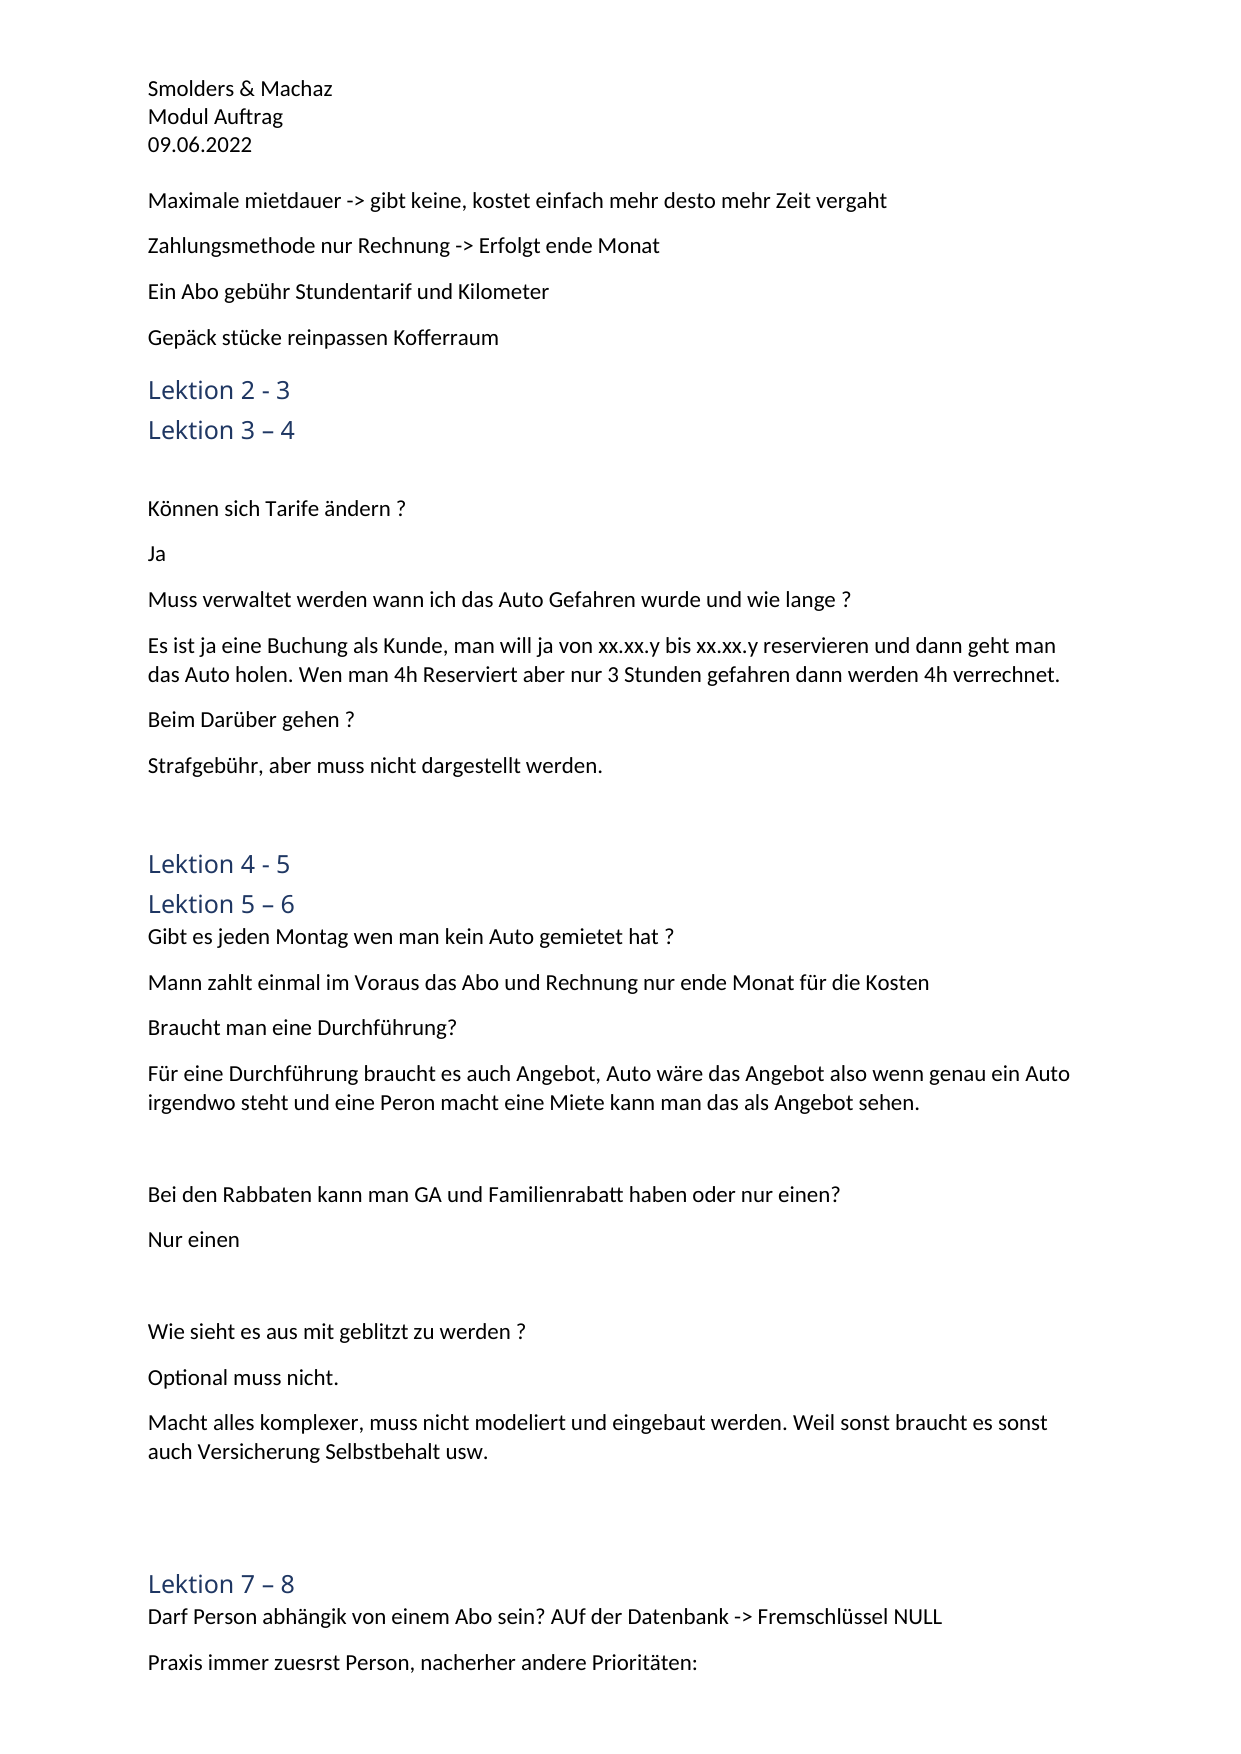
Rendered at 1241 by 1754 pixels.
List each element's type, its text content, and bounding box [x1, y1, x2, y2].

text Zahlungsmethode nur Rechnung -> Erfolgt ende Monat [148, 232, 1093, 259]
text Darf Person abhängik von einem Abo sein? AUf der Datenbank -> Fremschlüssel NULL [148, 1602, 1093, 1630]
text Ja [148, 539, 1093, 567]
text Gibt es jeden Montag wen man kein Auto gemietet hat ? [148, 922, 1093, 950]
text Für eine Durchführung braucht es auch Angebot, Auto wäre das Angebot also wenn genau ein Auto irgendwo steht und eine Peron macht eine Miete kann man das als Angebot sehen. [148, 1059, 1093, 1116]
subtitle Lektion 2 - 3 [148, 373, 1093, 407]
text Macht alles komplexer, muss nicht modeliert und eingebaut werden. Weil sonst braucht es sonst auch Versicherung Selbstbehalt usw. [148, 1408, 1093, 1465]
subtitle Lektion 4 - 5 [148, 847, 1093, 881]
text Strafgebühr, aber muss nicht dargestellt werden. [148, 751, 1093, 779]
text Können sich Tarife ändern ? [148, 494, 1093, 522]
subtitle Lektion 3 – 4 [148, 412, 1093, 447]
subtitle Lektion 5 – 6 [148, 887, 1093, 921]
text Ein Abo gebühr Stundentarif und Kilometer [148, 277, 1093, 305]
text Gepäck stücke reinpassen Kofferraum [148, 323, 1093, 351]
text Es ist ja eine Buchung als Kunde, man will ja von xx.xx.y bis xx.xx.y reservieren und dann geht man das Auto holen. Wen man 4h Reserviert aber nur 3 Stunden gefahren dann werden 4h verrechnet. [148, 631, 1093, 688]
text Bei den Rabbaten kann man GA und Familienrabatt haben oder nur einen? [148, 1180, 1093, 1208]
text Praxis immer zuesrst Person, nacherher andere Prioritäten: [148, 1648, 1093, 1676]
text Maximale mietdauer -> gibt keine, kostet einfach mehr desto mehr Zeit vergaht [148, 186, 1093, 214]
text Muss verwaltet werden wann ich das Auto Gefahren wurde und wie lange ? [148, 585, 1093, 613]
text Beim Darüber gehen ? [148, 706, 1093, 734]
text Mann zahlt einmal im Voraus das Abo und Rechnung nur ende Monat für die Kosten [148, 968, 1093, 996]
text Braucht man eine Durchführung? [148, 1013, 1093, 1041]
subtitle Lektion 7 – 8 [148, 1566, 1093, 1601]
text Nur einen [148, 1225, 1093, 1253]
text Optional muss nicht. [148, 1363, 1093, 1391]
text Wie sieht es aus mit geblitzt zu werden ? [148, 1317, 1093, 1345]
